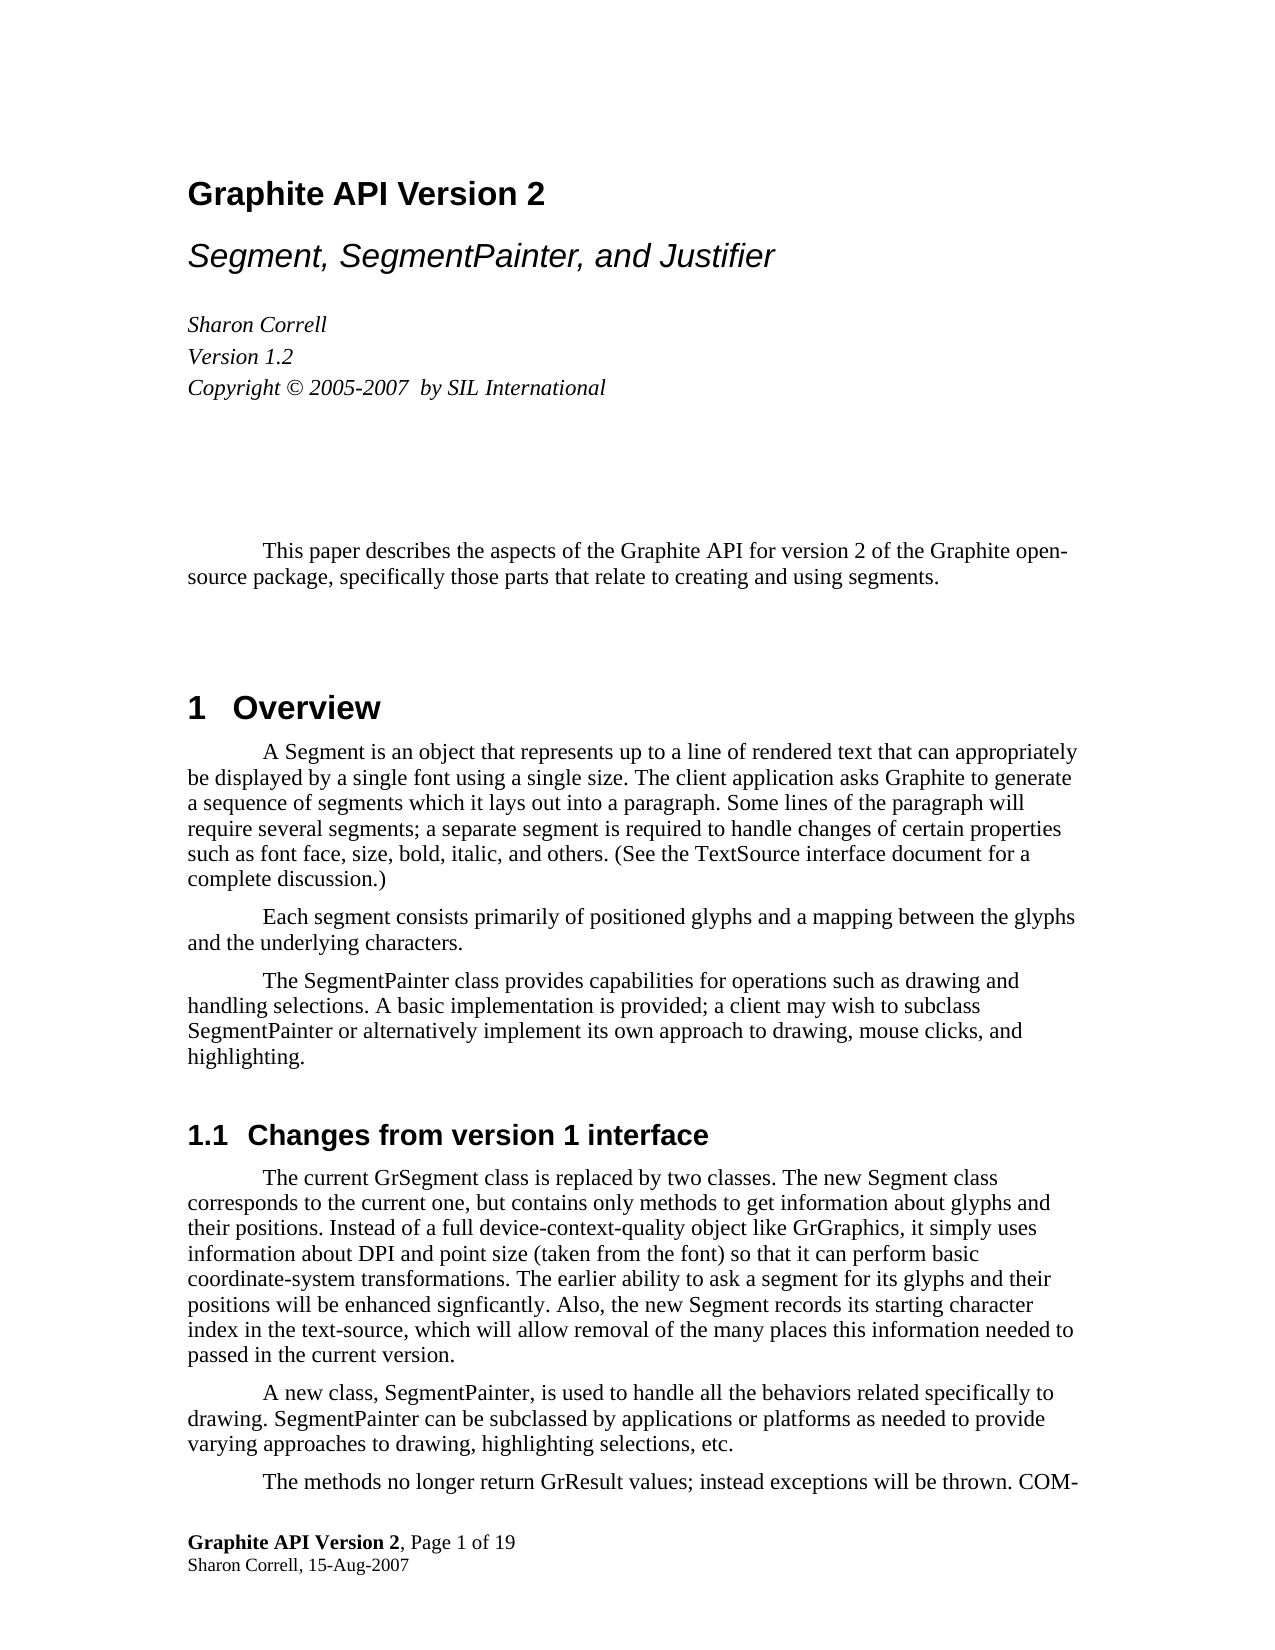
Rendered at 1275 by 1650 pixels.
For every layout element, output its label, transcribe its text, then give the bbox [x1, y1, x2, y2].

text A Segment is an object that represents up to a line of rendered text that can appropriately be displayed by a single font using a single size. The client application asks Graphite to generate a sequence of segments which it lays out into a paragraph. Some lines of the paragraph will require several segments; a separate segment is required to handle changes of certain properties such as font face, size, bold, italic, and others. (See the TextSource interface document for a complete discussion.) [187, 739, 1087, 892]
text A new class, SegmentPainter, is used to handle all the behaviors related specifically to drawing. SegmentPainter can be subclassed by applications or platforms as needed to provide varying approaches to drawing, highlighting selections, etc. [187, 1380, 1087, 1457]
title Segment, SegmentPainter, and Justifier [187, 237, 1087, 274]
subtitle Changes from version 1 interface [187, 1119, 1087, 1152]
subtitle Version 1.2 [187, 344, 1087, 369]
text Each segment consists primarily of positioned glyphs and a mapping between the glyphs and the underlying characters. [187, 904, 1087, 955]
text The current GrSegment class is replaced by two classes. The new Segment class corresponds to the current one, but contains only methods to get information about glyphs and their positions. Instead of a full device-context-quality object like GrGraphics, it simply uses information about DPI and point size (taken from the font) so that it can perform basic coordinate-system transformations. The earlier ability to ask a segment for its glyphs and their positions will be enhanced signficantly. Also, the new Segment records its starting character index in the text-source, which will allow removal of the many places this information needed to passed in the current version. [187, 1164, 1087, 1368]
subtitle Overview [187, 689, 1087, 727]
text The SegmentPainter class provides capabilities for operations such as drawing and handling selections. A basic implementation is provided; a client may wish to subclass SegmentPainter or alternatively implement its own approach to drawing, mouse clicks, and highlighting. [187, 968, 1087, 1069]
subtitle Sharon Correll [187, 312, 1087, 337]
text This paper describes the aspects of the Graphite API for version 2 of the Graphite open-source package, specifically those parts that relate to creating and using segments. [187, 538, 1087, 589]
subtitle Copyright © 2005-2007 by SIL International [187, 375, 1087, 401]
title Graphite API Version 2 [187, 175, 1087, 212]
text The methods no longer return GrResult values; instead exceptions will be thrown. COM- [187, 1469, 1087, 1494]
